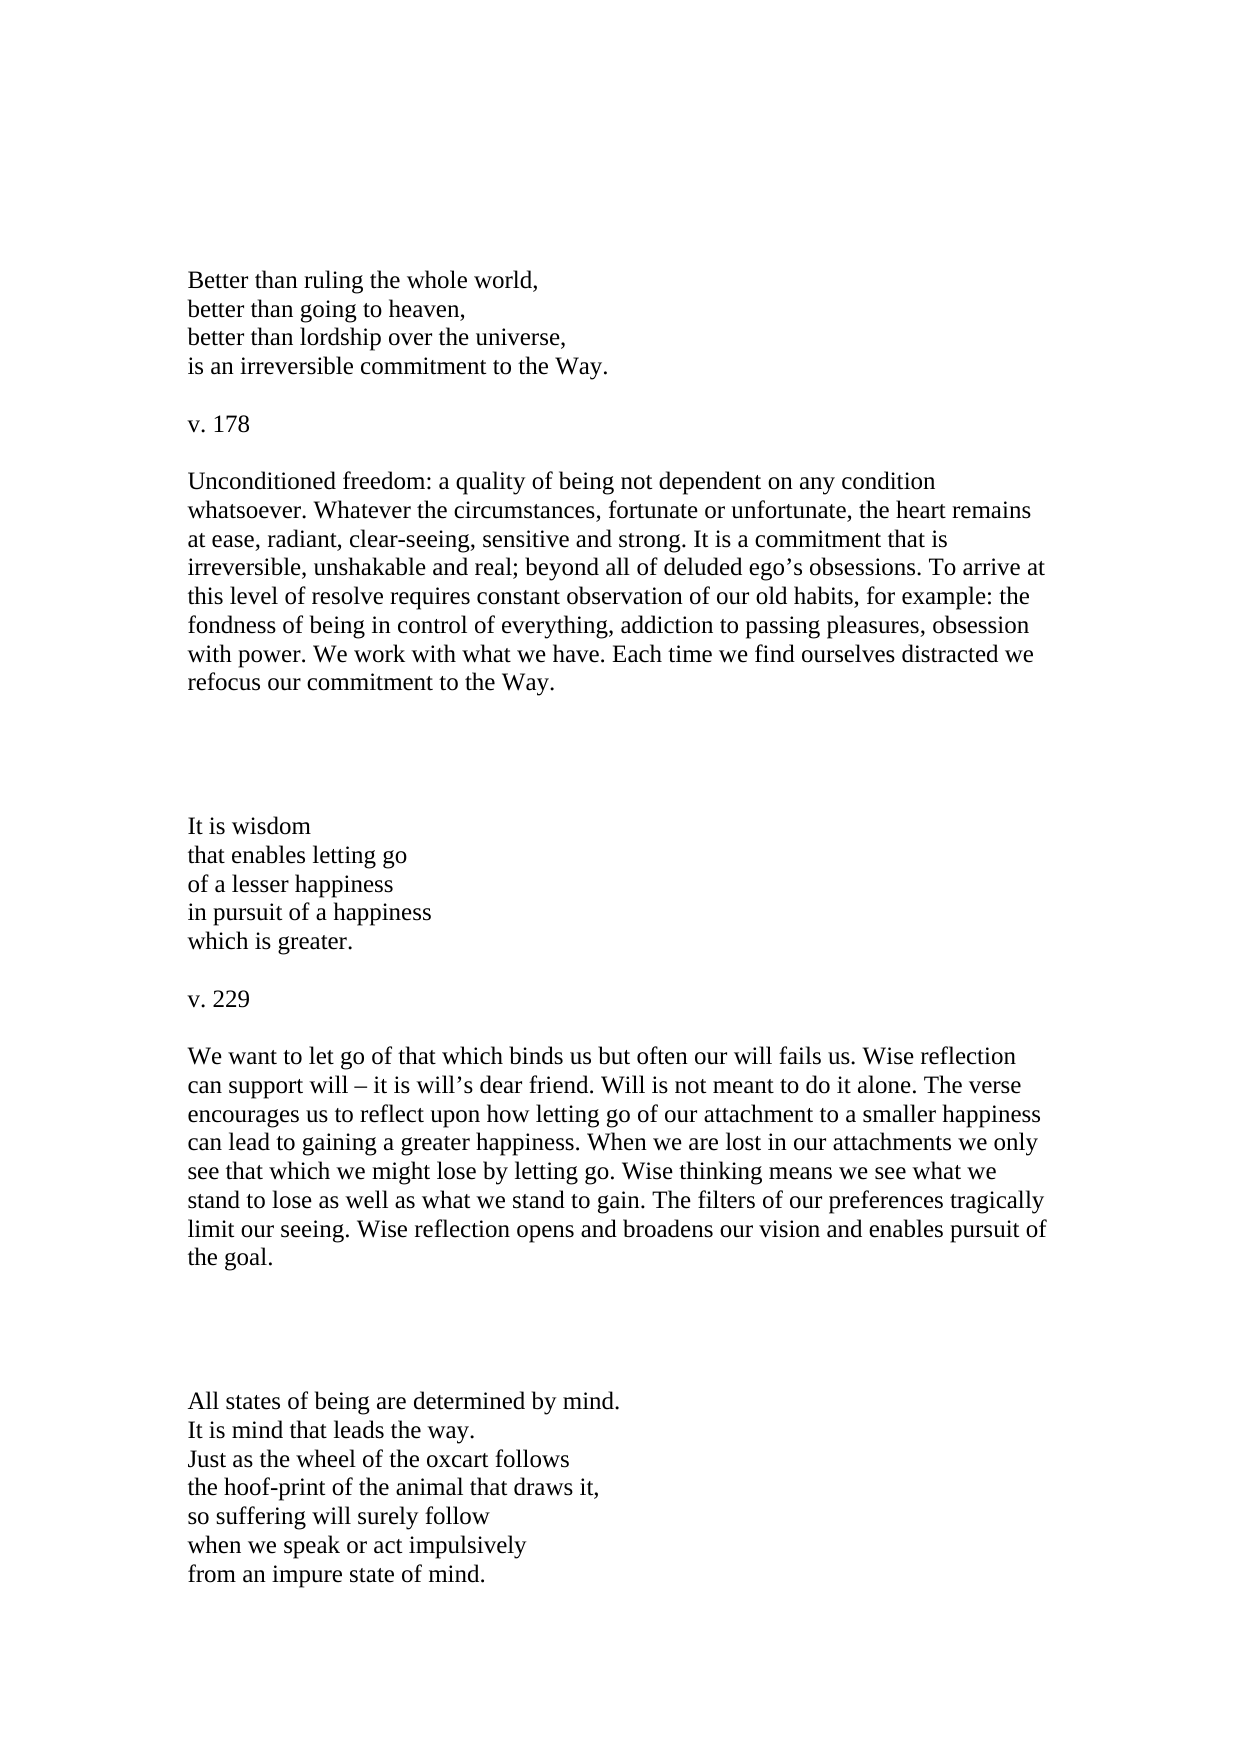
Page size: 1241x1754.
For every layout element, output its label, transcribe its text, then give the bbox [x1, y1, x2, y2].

text v. 178 [187, 409, 1053, 437]
text from an impure state of mind. [187, 1559, 1053, 1587]
text of a lesser happiness [187, 869, 1053, 897]
text Just as the wheel of the oxcart follows [187, 1444, 1053, 1472]
text when we speak or act impulsively [187, 1530, 1053, 1559]
text that enables letting go [187, 840, 1053, 869]
text is an irreversible commitment to the Way. [187, 351, 1053, 380]
text so suffering will surely follow [187, 1501, 1053, 1530]
text It is wisdom [187, 811, 1053, 840]
text which is greater. [187, 926, 1053, 955]
text Better than ruling the whole world, [187, 265, 1053, 294]
text the hoof-print of the animal that draws it, [187, 1472, 1053, 1501]
text All states of being are determined by mind. [187, 1386, 1053, 1415]
text in pursuit of a happiness [187, 897, 1053, 926]
text v. 229 [187, 984, 1053, 1012]
text We want to let go of that which binds us but often our will fails us. Wise reflection can support will – it is will’s dear friend. Will is not meant to do it alone. The verse encourages us to reflect upon how letting go of our attachment to a smaller happiness can lead to gaining a greater happiness. When we are lost in our attachments we only see that which we might lose by letting go. Wise thinking means we see what we stand to lose as well as what we stand to gain. The filters of our preferences tragically limit our seeing. Wise reflection opens and broadens our vision and enables pursuit of the goal. [187, 1041, 1053, 1271]
text It is mind that leads the way. [187, 1415, 1053, 1444]
text Unconditioned freedom: a quality of being not dependent on any condition whatsoever. Whatever the circumstances, fortunate or unfortunate, the heart remains at ease, radiant, clear-seeing, sensitive and strong. It is a commitment that is irreversible, unshakable and real; beyond all of deluded ego’s obsessions. To arrive at this level of resolve requires constant observation of our old habits, for example: the fondness of being in control of everything, addiction to passing pleasures, obsession with power. We work with what we have. Each time we find ourselves distracted we refocus our commitment to the Way. [187, 466, 1053, 696]
text better than lordship over the universe, [187, 322, 1053, 351]
text better than going to heaven, [187, 294, 1053, 322]
